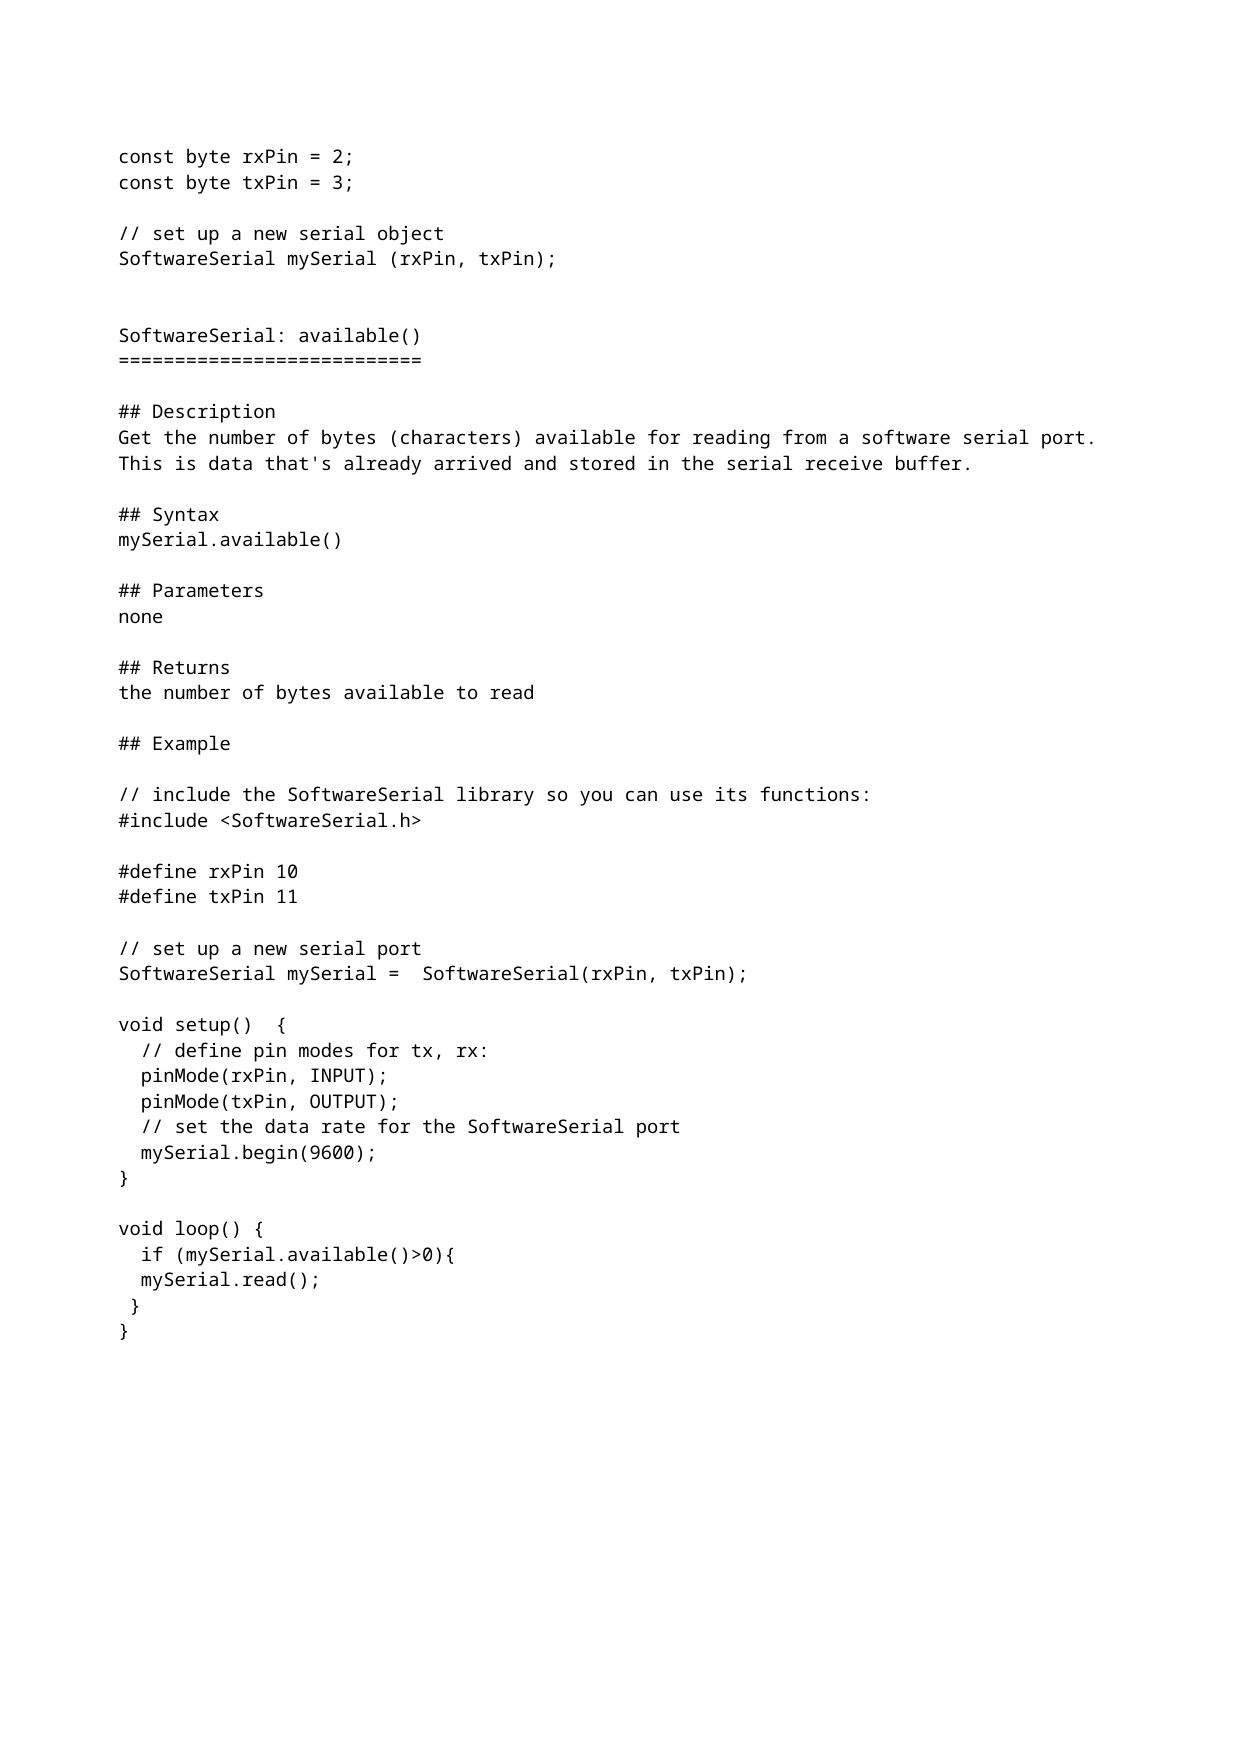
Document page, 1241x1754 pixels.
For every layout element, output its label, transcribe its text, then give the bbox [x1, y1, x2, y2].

text } [118, 1318, 1122, 1343]
text the number of bytes available to read [118, 679, 1122, 705]
text pinMode(txPin, OUTPUT); [118, 1088, 1122, 1113]
text pinMode(rxPin, INPUT); [118, 1062, 1122, 1088]
text mySerial.available() [118, 526, 1122, 552]
text void setup() { [118, 1011, 1122, 1037]
text ## Parameters [118, 577, 1122, 603]
text // set the data rate for the SoftwareSerial port [118, 1113, 1122, 1139]
text const byte rxPin = 2; [118, 144, 1122, 169]
text const byte txPin = 3; [118, 169, 1122, 195]
text =========================== [118, 348, 1122, 373]
text ## Syntax [118, 501, 1122, 526]
text #define rxPin 10 [118, 858, 1122, 884]
text ## Description [118, 399, 1122, 424]
text // set up a new serial port [118, 935, 1122, 960]
text void loop() { [118, 1216, 1122, 1241]
text none [118, 603, 1122, 628]
text } [118, 1164, 1122, 1190]
text SoftwareSerial mySerial = SoftwareSerial(rxPin, txPin); [118, 960, 1122, 986]
text ## Returns [118, 654, 1122, 679]
text mySerial.read(); [118, 1267, 1122, 1292]
text } [118, 1292, 1122, 1318]
text // set up a new serial object [118, 220, 1122, 246]
text // define pin modes for tx, rx: [118, 1037, 1122, 1062]
text Get the number of bytes (characters) available for reading from a software serial port. This is data that's already arrived and stored in the serial receive buffer. [118, 424, 1122, 475]
text mySerial.begin(9600); [118, 1139, 1122, 1164]
text ## Example [118, 731, 1122, 756]
text // include the SoftwareSerial library so you can use its functions: [118, 782, 1122, 807]
text SoftwareSerial mySerial (rxPin, txPin); [118, 246, 1122, 271]
text #define txPin 11 [118, 884, 1122, 909]
text SoftwareSerial: available() [118, 322, 1122, 348]
text if (mySerial.available()>0){ [118, 1241, 1122, 1267]
text #include <SoftwareSerial.h> [118, 807, 1122, 833]
